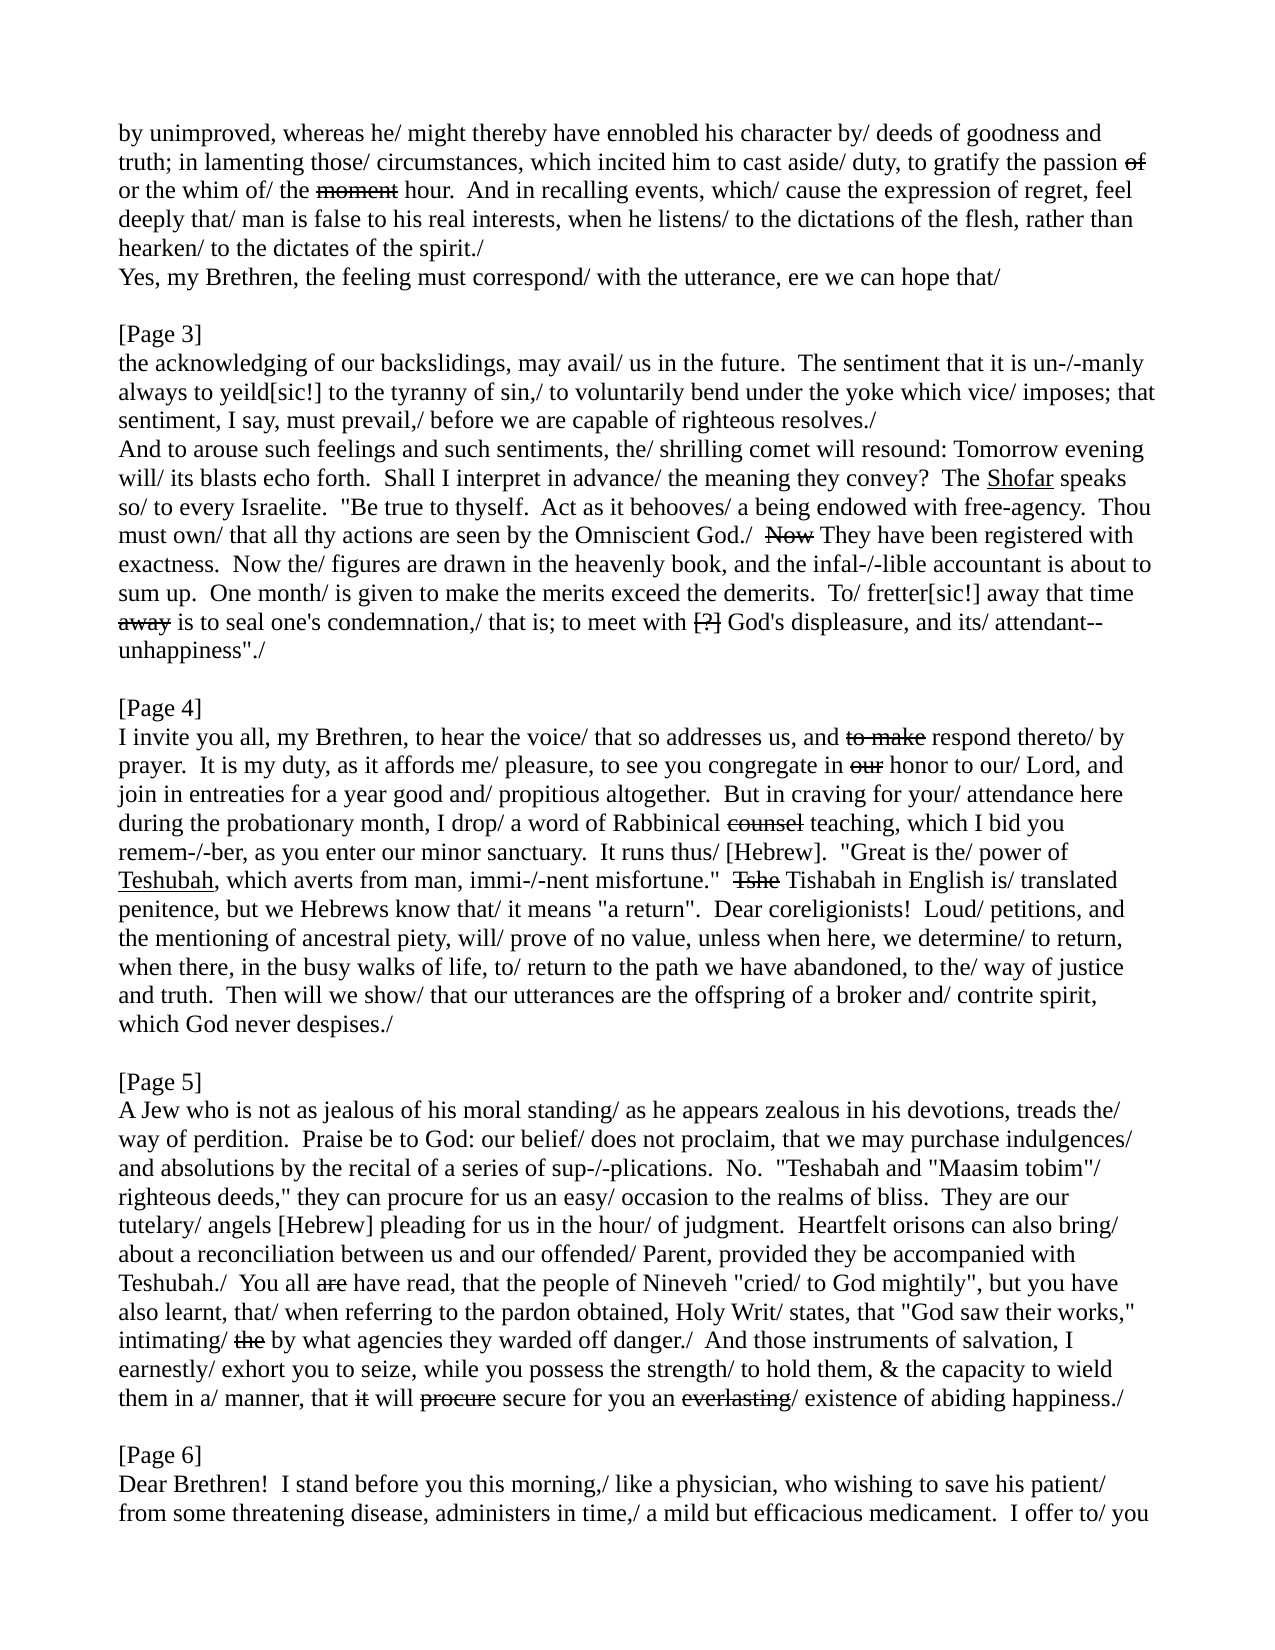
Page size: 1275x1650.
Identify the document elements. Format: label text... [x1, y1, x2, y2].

text the acknowledging of our backslidings, may avail/ us in the future. The sentiment that it is un-/-manly always to yeild[sic!] to the tyranny of sin,/ to voluntarily bend under the yoke which vice/ imposes; that sentiment, I say, must prevail,/ before we are capable of righteous resolves./ [118, 348, 1157, 434]
text A Jew who is not as jealous of his moral standing/ as he appears zealous in his devotions, treads the/ way of perdition. Praise be to God: our belief/ does not proclaim, that we may purchase indulgences/ and absolutions by the recital of a series of sup-/-plications. No. "Teshabah and "Maasim tobim"/ righteous deeds," they can procure for us an easy/ occasion to the realms of bliss. They are our tutelary/ angels [Hebrew] pleading for us in the hour/ of judgment. Heartfelt orisons can also bring/ about a reconciliation between us and our offended/ Parent, provided they be accompanied with Teshubah./ You all are have read, that the people of Nineveh "cried/ to God mightily", but you have also learnt, that/ when referring to the pardon obtained, Holy Writ/ states, that "God saw their works," intimating/ the by what agencies they warded off danger./ And those instruments of salvation, I earnestly/ exhort you to seize, while you possess the strength/ to hold them, & the capacity to wield them in a/ manner, that it will procure secure for you an everlasting/ existence of abiding happiness./ [118, 1096, 1157, 1412]
text [Page 6] [118, 1441, 1157, 1469]
text [Page 5] [118, 1067, 1157, 1096]
text Yes, my Brethren, the feeling must correspond/ with the utterance, ere we can hope that/ [118, 262, 1157, 291]
text Dear Brethren! I stand before you this morning,/ like a physician, who wishing to save his patient/ from some threatening disease, administers in time,/ a mild but efficacious medicament. I offer to/ you [118, 1469, 1157, 1527]
text by unimproved, whereas he/ might thereby have ennobled his character by/ deeds of goodness and truth; in lamenting those/ circumstances, which incited him to cast aside/ duty, to gratify the passion of or the whim of/ the moment hour. And in recalling events, which/ cause the expression of regret, feel deeply that/ man is false to his real interests, when he listens/ to the dictations of the flesh, rather than hearken/ to the dictates of the spirit./ [118, 118, 1157, 262]
text And to arouse such feelings and such sentiments, the/ shrilling comet will resound: Tomorrow evening will/ its blasts echo forth. Shall I interpret in advance/ the meaning they convey? The Shofar speaks so/ to every Israelite. "Be true to thyself. Act as it behooves/ a being endowed with free-agency. Thou must own/ that all thy actions are seen by the Omniscient God./ Now They have been registered with exactness. Now the/ figures are drawn in the heavenly book, and the infal-/-lible accountant is about to sum up. One month/ is given to make the merits exceed the demerits. To/ fretter[sic!] away that time away is to seal one's condemnation,/ that is; to meet with [?] God's displeasure, and its/ attendant--unhappiness"./ [118, 434, 1157, 664]
text I invite you all, my Brethren, to hear the voice/ that so addresses us, and to make respond thereto/ by prayer. It is my duty, as it affords me/ pleasure, to see you congregate in our honor to our/ Lord, and join in entreaties for a year good and/ propitious altogether. But in craving for your/ attendance here during the probationary month, I drop/ a word of Rabbinical counsel teaching, which I bid you remem-/-ber, as you enter our minor sanctuary. It runs thus/ [Hebrew]. "Great is the/ power of Teshubah, which averts from man, immi-/-nent misfortune." Tshe Tishabah in English is/ translated penitence, but we Hebrews know that/ it means "a return". Dear coreligionists! Loud/ petitions, and the mentioning of ancestral piety, will/ prove of no value, unless when here, we determine/ to return, when there, in the busy walks of life, to/ return to the path we have abandoned, to the/ way of justice and truth. Then will we show/ that our utterances are the offspring of a broker and/ contrite spirit, which God never despises./ [118, 722, 1157, 1038]
text [Page 3] [118, 319, 1157, 348]
text [Page 4] [118, 693, 1157, 722]
